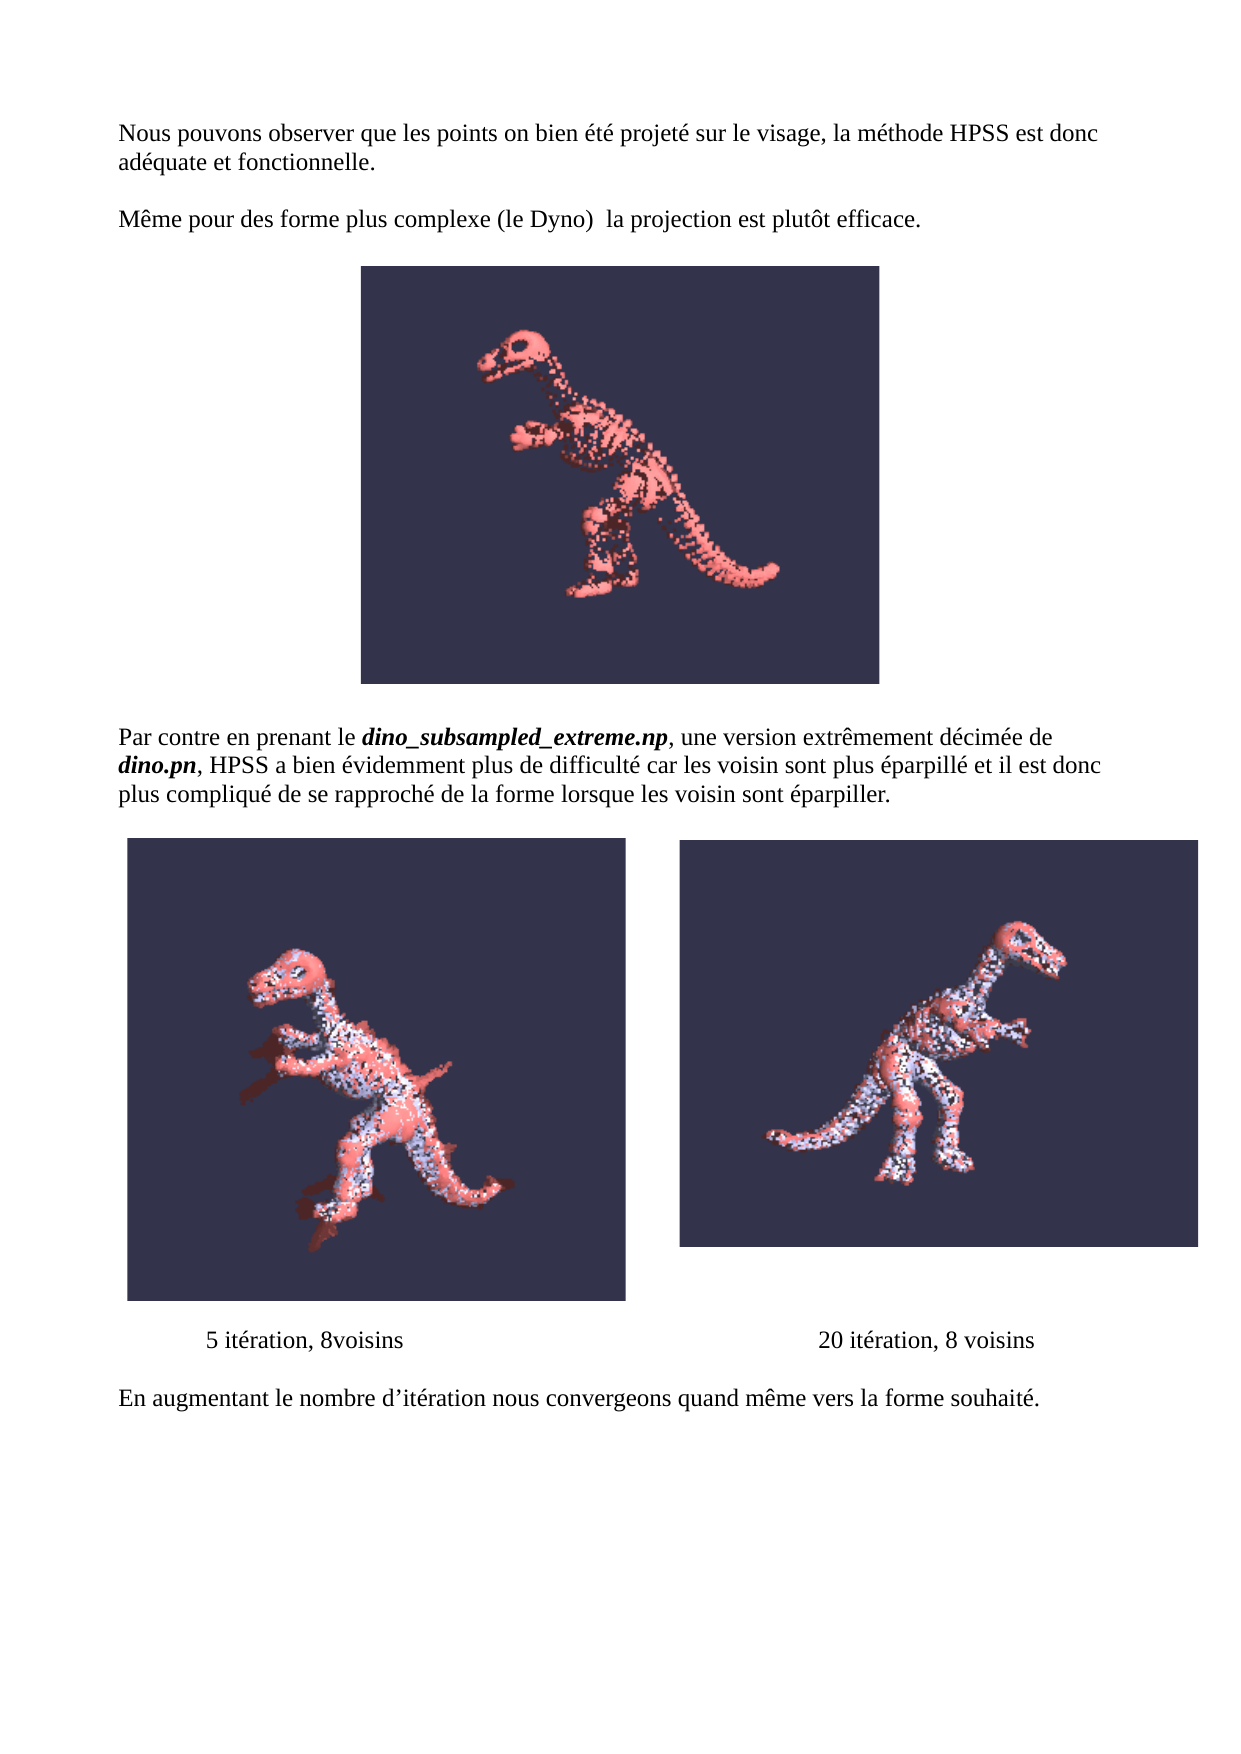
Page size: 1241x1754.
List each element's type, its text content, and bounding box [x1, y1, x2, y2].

picture [679, 840, 1199, 1247]
text Par contre en prenant le dino_subsampled_extreme.np, une version extrêmement décimée de dino.pn, HPSS a bien évidemment plus de difficulté car les voisin sont plus éparpillé et il est donc plus compliqué de se rapproché de la forme lorsque les voisin sont éparpiller. [118, 722, 1122, 808]
text En augmentant le nombre d’itération nous convergeons quand même vers la forme souhaité. [118, 1383, 1122, 1412]
picture [127, 838, 626, 1301]
picture [360, 266, 880, 684]
text 5 itération, 8voisins 20 itération, 8 voisins [118, 1326, 1122, 1354]
text Nous pouvons observer que les points on bien été projeté sur le visage, la méthode HPSS est donc adéquate et fonctionnelle. [118, 118, 1122, 176]
text Même pour des forme plus complexe (le Dyno) la projection est plutôt efficace. [118, 204, 1122, 233]
